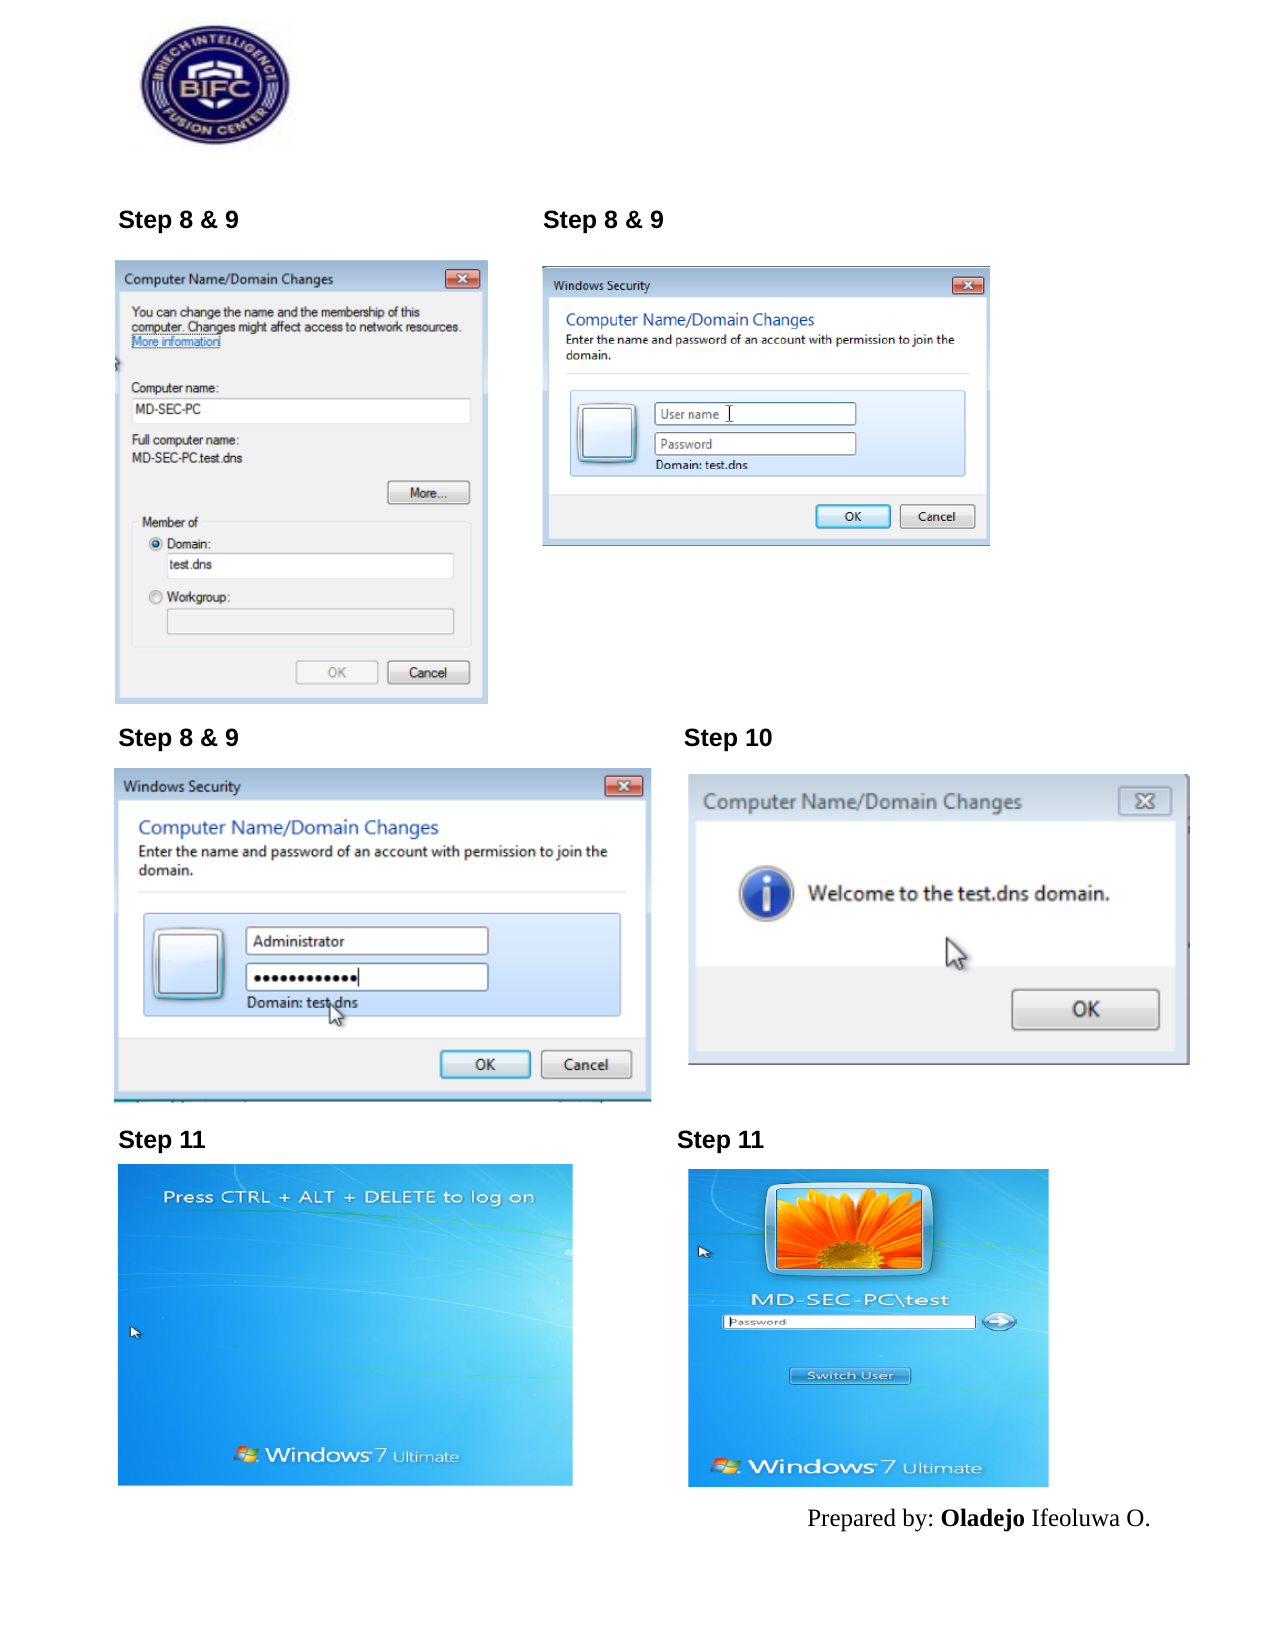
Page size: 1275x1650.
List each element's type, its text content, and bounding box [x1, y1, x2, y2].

picture [130, 18, 300, 150]
text Step 11 Step 11 [118, 1125, 1157, 1154]
picture [688, 774, 1190, 1065]
picture [688, 1169, 1049, 1487]
picture [542, 266, 991, 546]
text Step 8 & 9 Step 10 [118, 723, 1157, 751]
picture [117, 1164, 573, 1486]
picture [115, 260, 488, 704]
picture [114, 768, 652, 1103]
text Step 8 & 9 Step 8 & 9 [118, 205, 1157, 234]
